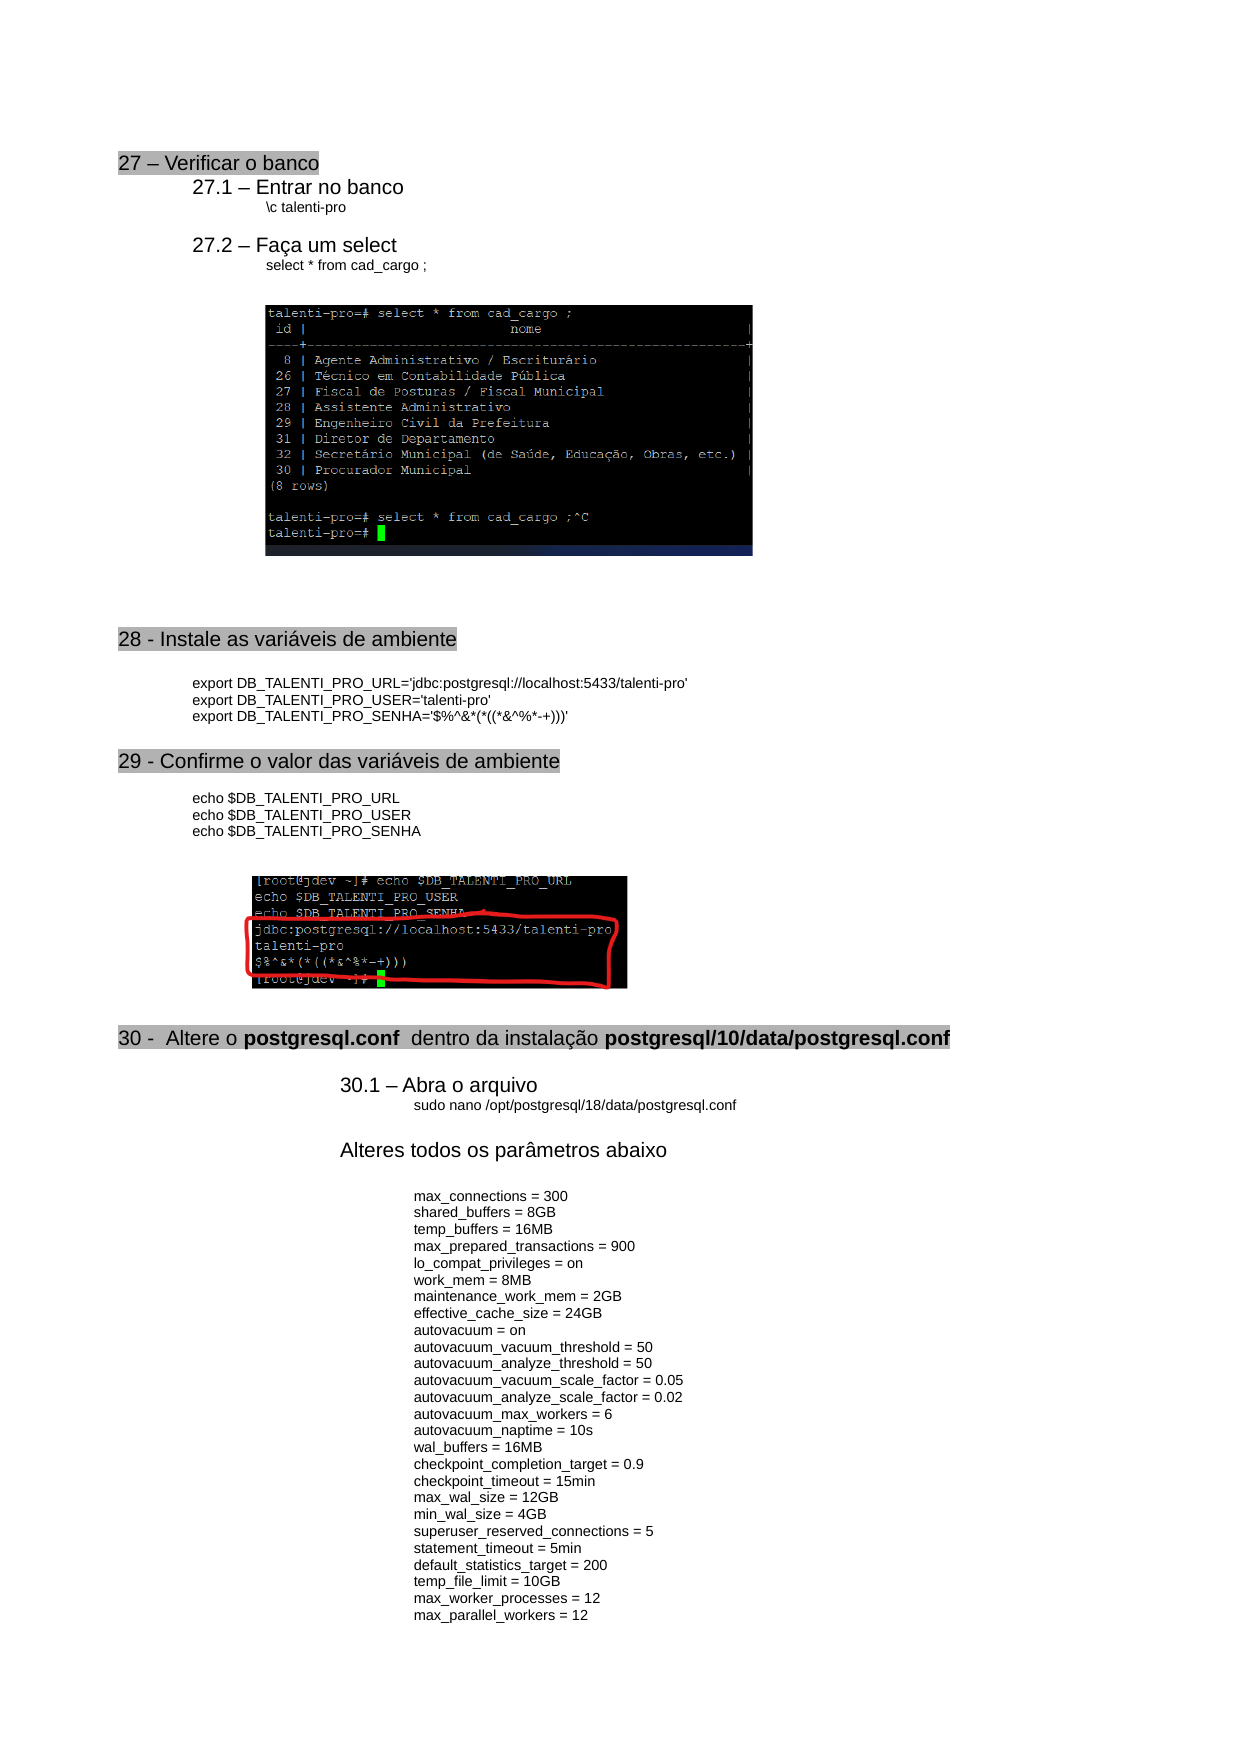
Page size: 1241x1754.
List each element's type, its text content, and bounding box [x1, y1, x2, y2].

text Alteres todos os parâmetros abaixo [340, 1137, 1122, 1161]
text autovacuum = on [413, 1321, 1122, 1338]
text \c talenti-pro [266, 199, 1122, 216]
text autovacuum_vacuum_scale_factor = 0.05 [413, 1372, 1122, 1388]
picture [265, 305, 753, 556]
text export DB_TALENTI_PRO_SENHA='$%^&*(*((*&^%*-+)))' [192, 708, 1122, 725]
text statement_timeout = 5min [413, 1539, 1122, 1556]
text autovacuum_max_workers = 6 [413, 1405, 1122, 1422]
text min_wal_size = 4GB [413, 1506, 1122, 1523]
text temp_buffers = 16MB [413, 1221, 1122, 1238]
text echo $DB_TALENTI_PRO_SENHA [192, 823, 1122, 840]
text export DB_TALENTI_PRO_URL='jdbc:postgresql://localhost:5433/talenti-pro' [192, 674, 1122, 691]
text work_mem = 8MB [413, 1271, 1122, 1288]
text export DB_TALENTI_PRO_USER='talenti-pro' [192, 691, 1122, 708]
text echo $DB_TALENTI_PRO_USER [192, 806, 1122, 823]
text lo_compat_privileges = on [413, 1254, 1122, 1271]
text autovacuum_naptime = 10s [413, 1422, 1122, 1439]
text shared_buffers = 8GB [413, 1204, 1122, 1221]
text max_worker_processes = 12 [413, 1590, 1122, 1607]
text max_prepared_transactions = 900 [413, 1238, 1122, 1254]
text superuser_reserved_connections = 5 [413, 1523, 1122, 1539]
text autovacuum_analyze_threshold = 50 [413, 1355, 1122, 1372]
text wal_buffers = 16MB [413, 1439, 1122, 1456]
text 27.1 – Entrar no banco [192, 175, 1122, 199]
text max_wal_size = 12GB [413, 1489, 1122, 1506]
text sudo nano /opt/postgresql/18/data/postgresql.conf [413, 1097, 1122, 1114]
text effective_cache_size = 24GB [413, 1305, 1122, 1321]
text maintenance_work_mem = 2GB [413, 1288, 1122, 1305]
text 30.1 – Abra o arquivo [340, 1073, 1122, 1097]
text echo $DB_TALENTI_PRO_URL [192, 789, 1122, 806]
text default_statistics_target = 200 [413, 1556, 1122, 1573]
text temp_file_limit = 10GB [413, 1573, 1122, 1590]
picture [243, 876, 628, 992]
text autovacuum_vacuum_threshold = 50 [413, 1338, 1122, 1355]
text checkpoint_timeout = 15min [413, 1472, 1122, 1489]
text 27.2 – Faça um select [192, 232, 1122, 256]
text max_connections = 300 [413, 1187, 1122, 1204]
text 27 – Verificar o banco [118, 151, 1122, 175]
text 30 - Altere o postgresql.conf dentro da instalação postgresql/10/data/postgresql.conf [118, 1025, 1122, 1049]
text checkpoint_completion_target = 0.9 [413, 1456, 1122, 1472]
text 28 - Instale as variáveis de ambiente [118, 627, 1122, 651]
text select * from cad_cargo ; [266, 256, 1122, 273]
text 29 - Confirme o valor das variáveis de ambiente [118, 749, 1122, 773]
text autovacuum_analyze_scale_factor = 0.02 [413, 1388, 1122, 1405]
text max_parallel_workers = 12 [413, 1607, 1122, 1623]
